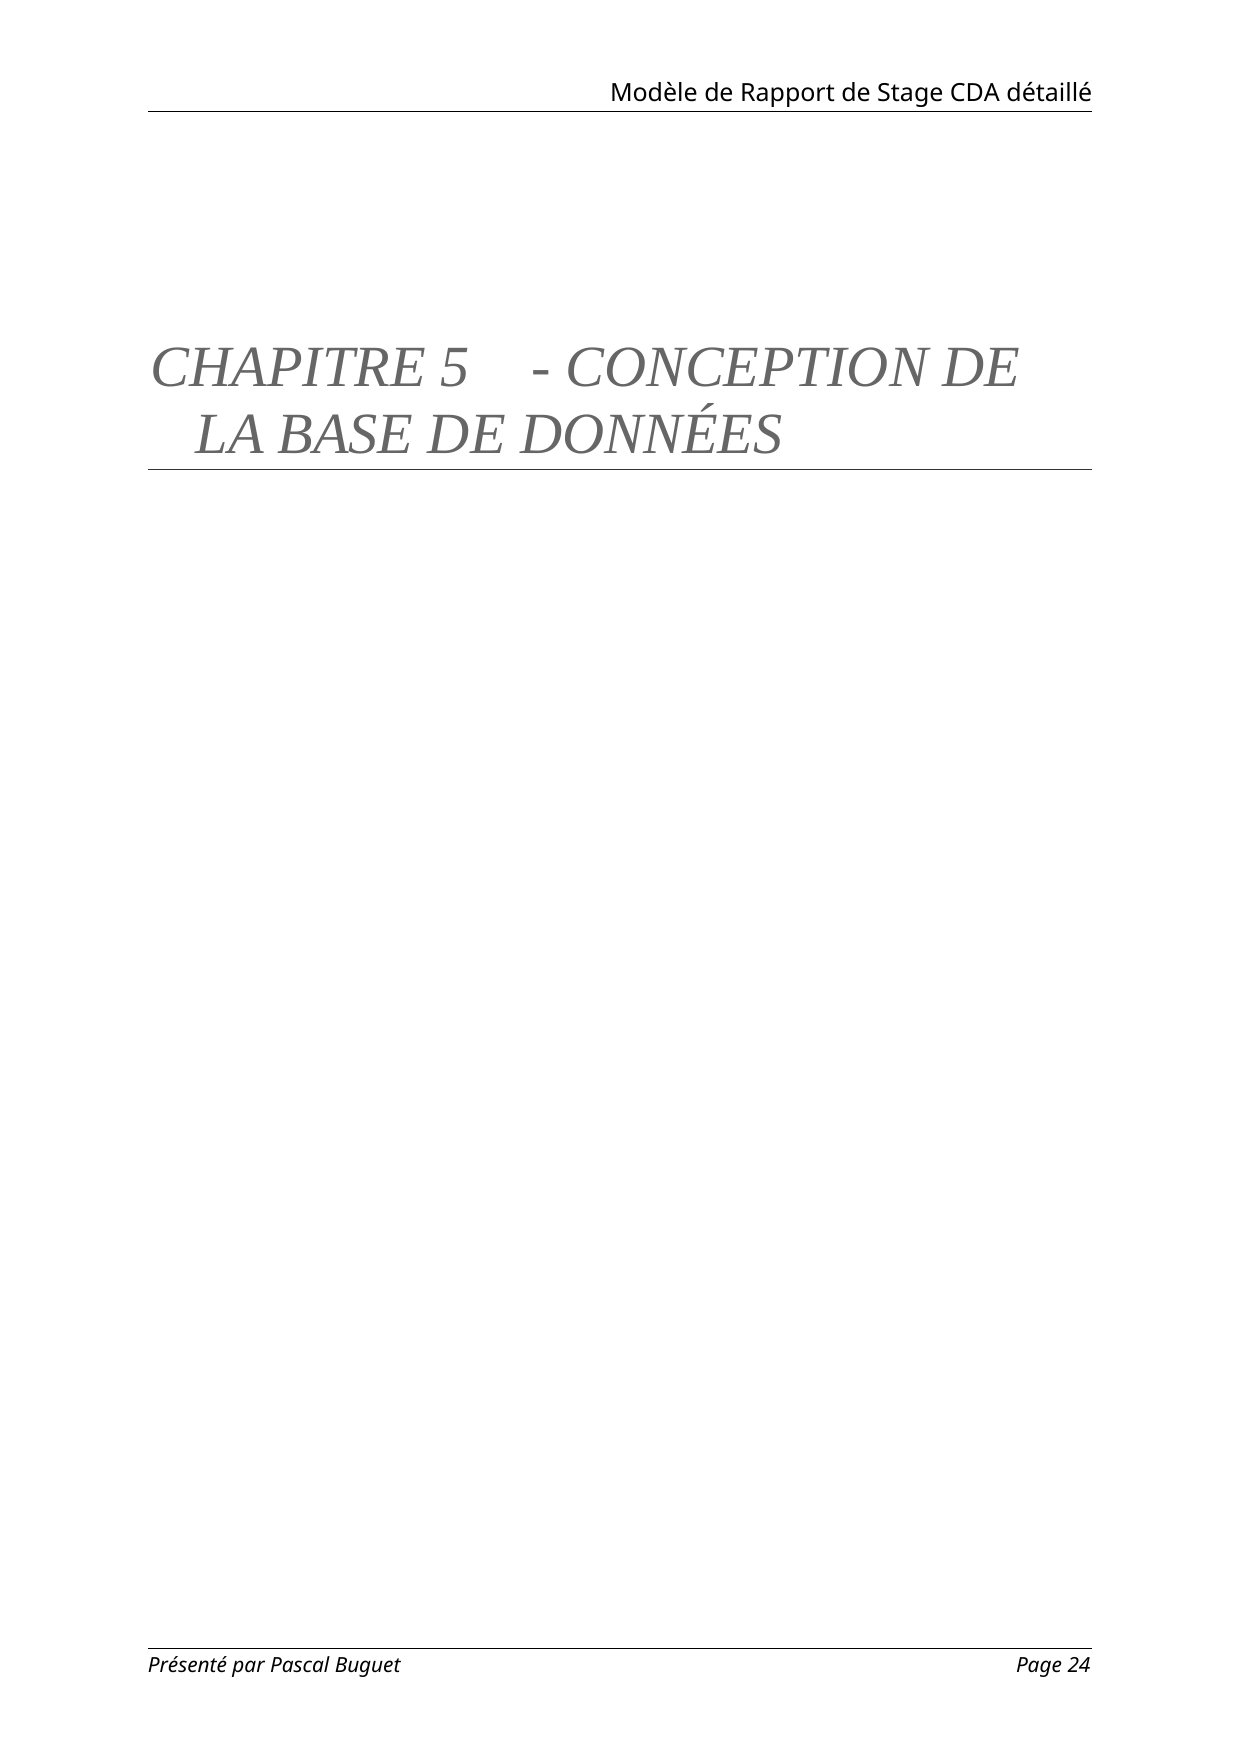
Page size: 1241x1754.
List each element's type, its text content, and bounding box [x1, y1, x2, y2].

subtitle - Conception de la Base de Données [148, 329, 1092, 469]
